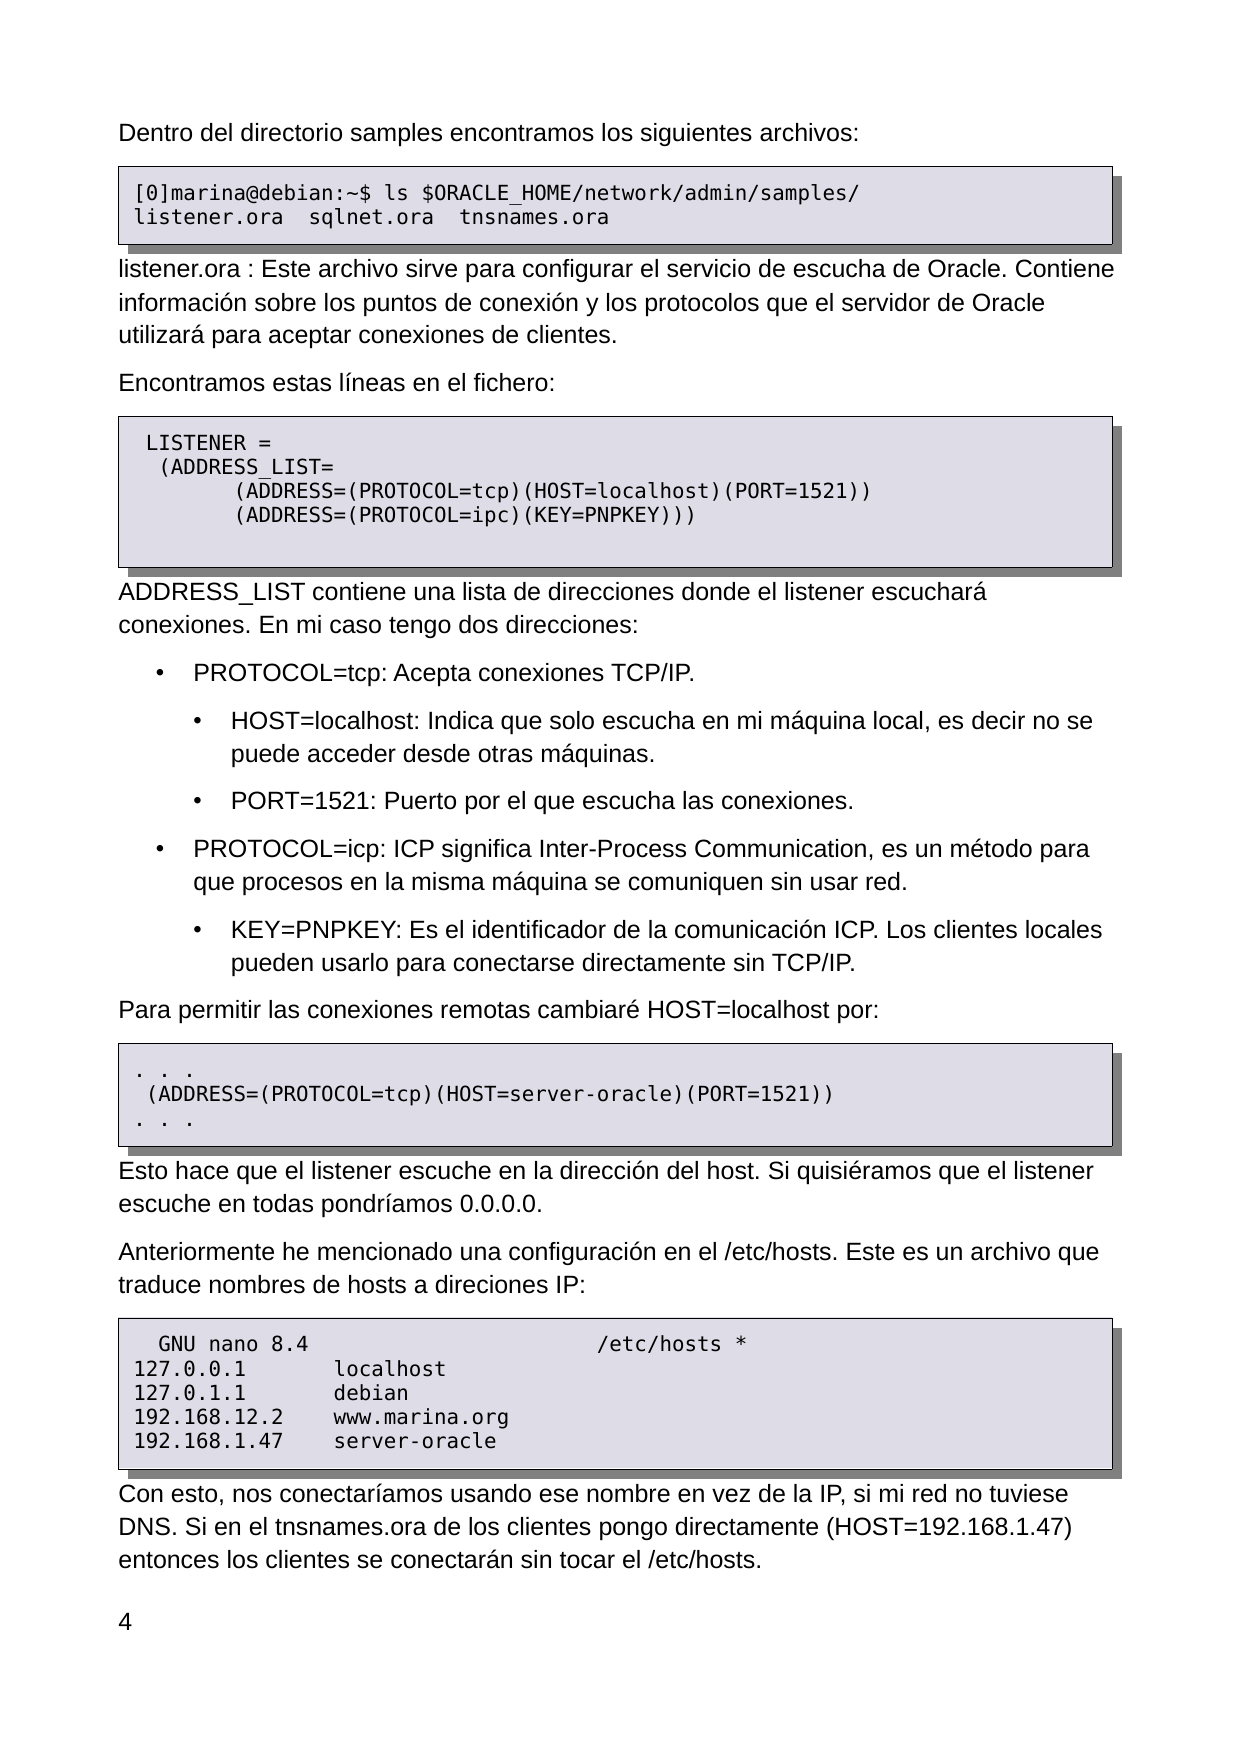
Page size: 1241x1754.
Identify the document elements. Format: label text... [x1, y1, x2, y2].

text . . . [119, 1044, 1112, 1067]
text (ADDRESS=(PROTOCOL=ipc)(KEY=PNPKEY))) [119, 488, 1112, 513]
list PORT=1521: Puerto por el que escucha las conexiones. [193, 786, 1122, 815]
list HOST=localhost: Indica que solo escucha en mi máquina local, es decir no se puede acceder desde otras máquinas. [193, 706, 1122, 767]
text (ADDRESS_LIST= [119, 440, 1112, 464]
text Anteriormente he mencionado una configuración en el /etc/hosts. Este es un archivo que traduce nombres de hosts a direciones IP: [118, 1237, 1122, 1298]
text 192.168.1.47 server-oracle [119, 1414, 1112, 1468]
text (ADDRESS=(PROTOCOL=tcp)(HOST=server-oracle)(PORT=1521)) [119, 1067, 1112, 1092]
text listener.ora sqlnet.ora tnsnames.ora [119, 190, 1112, 244]
list PROTOCOL=icp: ICP significa Inter-Process Communication, es un método para que procesos en la misma máquina se comuniquen sin usar red. [156, 834, 1122, 896]
text Esto hace que el listener escuche en la dirección del host. Si quisiéramos que el listener escuche en todas pondríamos 0.0.0.0. [118, 1156, 1122, 1218]
text 192.168.12.2 www.marina.org [119, 1390, 1112, 1414]
text Para permitir las conexiones remotas cambiaré HOST=localhost por: [118, 996, 1122, 1024]
list PROTOCOL=tcp: Acepta conexiones TCP/IP. [156, 658, 1122, 687]
text Encontramos estas líneas en el fichero: [118, 368, 1122, 397]
text (ADDRESS=(PROTOCOL=tcp)(HOST=localhost)(PORT=1521)) [119, 464, 1112, 488]
text Dentro del directorio samples encontramos los siguientes archivos: [118, 118, 1122, 147]
list KEY=PNPKEY: Es el identificador de la comunicación ICP. Los clientes locales pueden usarlo para conectarse directamente sin TCP/IP. [193, 915, 1122, 977]
text . . . [119, 1092, 1112, 1146]
text listener.ora : Este archivo sirve para configurar el servicio de escucha de Oracle. Contiene información sobre los puntos de conexión y los protocolos que el servidor de Oracle utilizará para aceptar conexiones de clientes. [118, 254, 1122, 349]
text 127.0.1.1 debian [119, 1366, 1112, 1390]
text GNU nano 8.4 /etc/hosts * [119, 1319, 1112, 1342]
text 127.0.0.1 localhost [119, 1342, 1112, 1366]
text ADDRESS_LIST contiene una lista de direcciones donde el listener escuchará conexiones. En mi caso tengo dos direcciones: [118, 577, 1122, 639]
text Con esto, nos conectaríamos usando ese nombre en vez de la IP, si mi red no tuviese DNS. Si en el tnsnames.ora de los clientes pongo directamente (HOST=192.168.1.47) entonces los clientes se conectarán sin tocar el /etc/hosts. [118, 1479, 1122, 1574]
text [0]marina@debian:~$ ls $ORACLE_HOME/network/admin/samples/ [119, 167, 1112, 190]
text LISTENER = [119, 417, 1112, 440]
